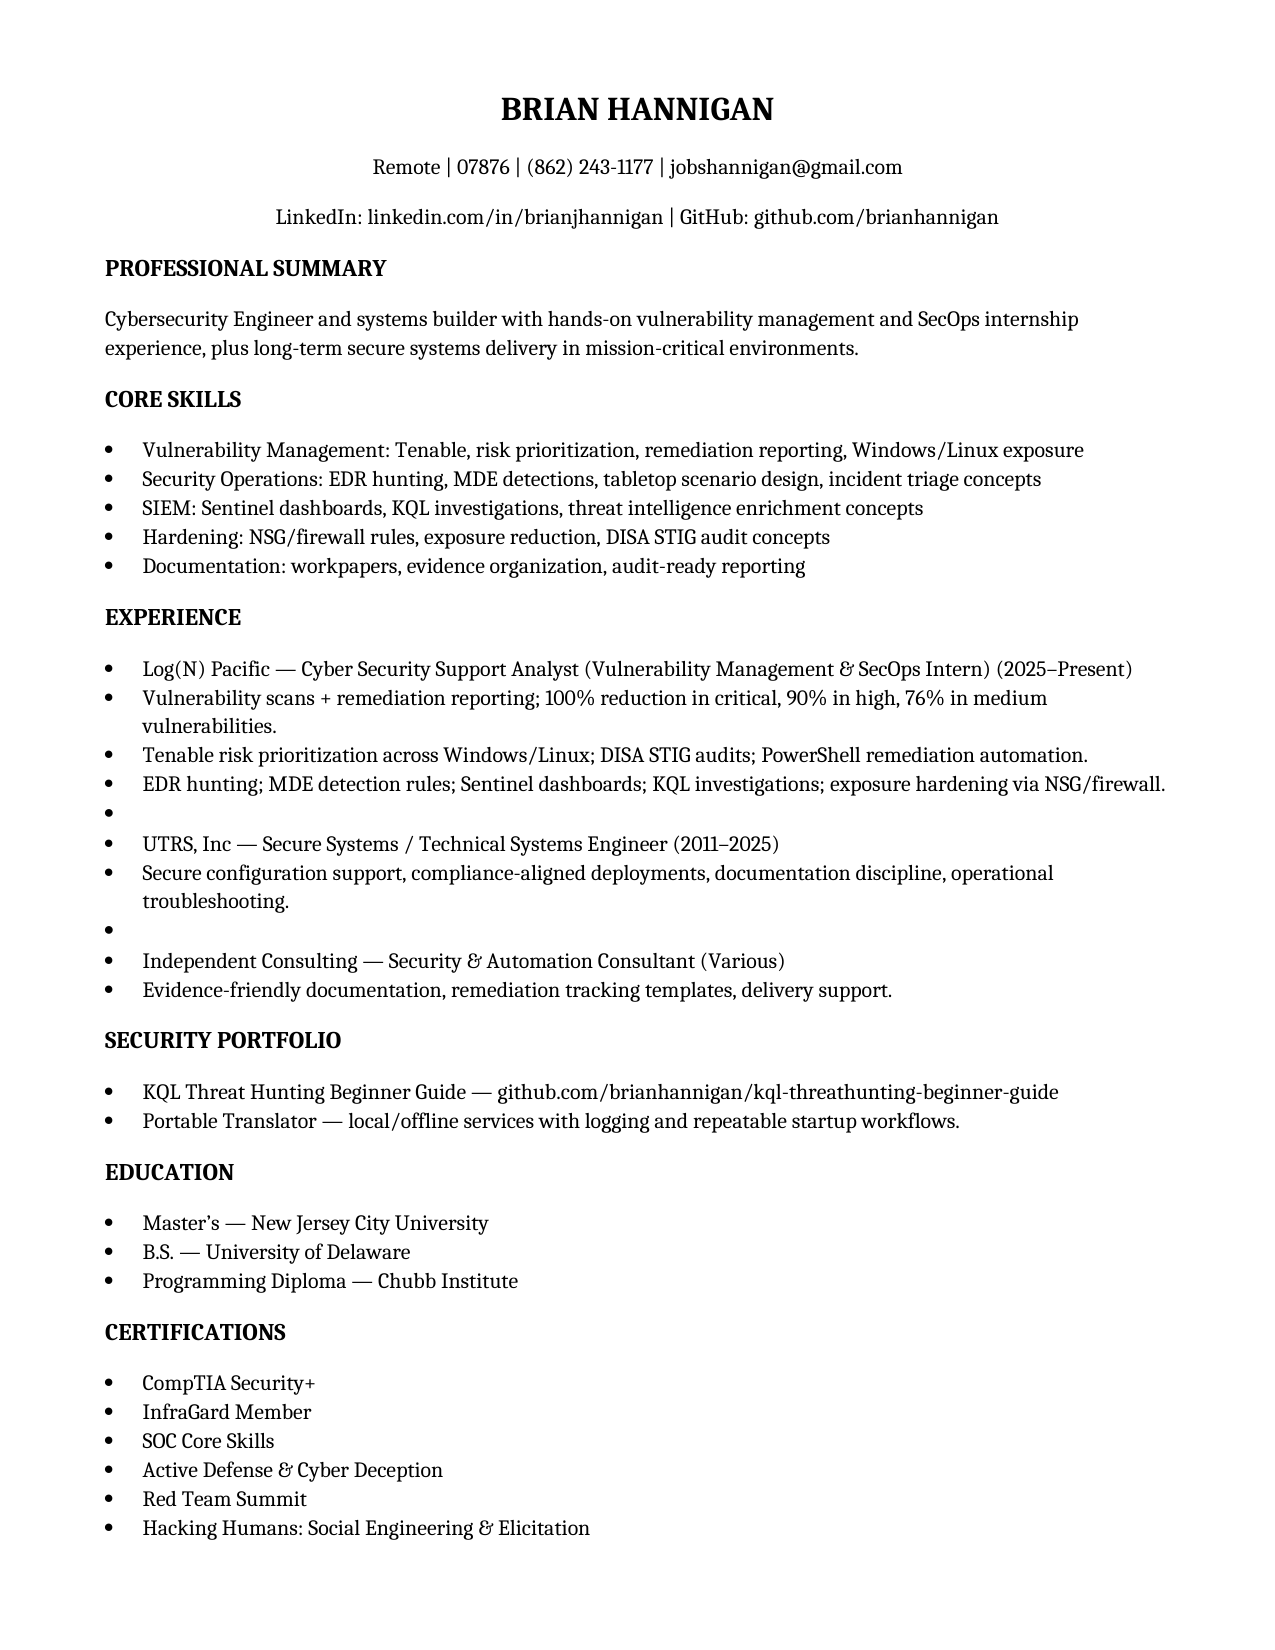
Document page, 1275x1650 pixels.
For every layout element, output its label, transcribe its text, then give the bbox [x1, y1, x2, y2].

list Documentation: workpapers, evidence organization, audit-ready reporting [105, 554, 1170, 579]
list Vulnerability scans + remediation reporting; 100% reduction in critical, 90% in high, 76% in medium vulnerabilities. [105, 685, 1170, 739]
list Hacking Humans: Social Engineering & Elicitation [105, 1516, 1170, 1541]
list UTRS, Inc — Secure Systems / Technical Systems Engineer (2011–2025) [105, 831, 1170, 857]
list Tenable risk prioritization across Windows/Linux; DISA STIG audits; PowerShell remediation automation. [105, 743, 1170, 768]
text CORE SKILLS [105, 386, 1170, 413]
list Master’s — New Jersey City University [105, 1211, 1170, 1236]
list Vulnerability Management: Tenable, risk prioritization, remediation reporting, Windows/Linux exposure [105, 438, 1170, 463]
list Secure configuration support, compliance-aligned deployments, documentation discipline, operational troubleshooting. [105, 860, 1170, 914]
list EDR hunting; MDE detection rules; Sentinel dashboards; KQL investigations; exposure hardening via NSG/firewall. [105, 772, 1170, 797]
list Log(N) Pacific — Cyber Security Support Analyst (Vulnerability Management & SecOps Intern) (2025–Present) [105, 656, 1170, 682]
text Remote | 07876 | (862) 243-1177 | jobshannigan@gmail.com [105, 155, 1170, 180]
list Programming Diploma — Chubb Institute [105, 1269, 1170, 1294]
list SOC Core Skills [105, 1429, 1170, 1454]
text Cybersecurity Engineer and systems builder with hands-on vulnerability management and SecOps internship experience, plus long-term secure systems delivery in mission-critical environments. [105, 307, 1170, 361]
text EDUCATION [105, 1158, 1170, 1186]
list Portable Translator — local/offline services with logging and repeatable startup workflows. [105, 1109, 1170, 1134]
text LinkedIn: linkedin.com/in/brianjhannigan | GitHub: github.com/brianhannigan [105, 205, 1170, 230]
list Red Team Summit [105, 1487, 1170, 1512]
list Security Operations: EDR hunting, MDE detections, tabletop scenario design, incident triage concepts [105, 467, 1170, 492]
list Active Defense & Cyber Deception [105, 1458, 1170, 1483]
list KQL Threat Hunting Beginner Guide — github.com/brianhannigan/kql-threathunting-beginner-guide [105, 1080, 1170, 1105]
list CompTIA Security+ [105, 1371, 1170, 1396]
text PROFESSIONAL SUMMARY [105, 254, 1170, 282]
list B.S. — University of Delaware [105, 1240, 1170, 1265]
list Hardening: NSG/firewall rules, exposure reduction, DISA STIG audit concepts [105, 525, 1170, 550]
text EXPERIENCE [105, 604, 1170, 631]
list Independent Consulting — Security & Automation Consultant (Various) [105, 948, 1170, 974]
text SECURITY PORTFOLIO [105, 1027, 1170, 1055]
text BRIAN HANNIGAN [105, 90, 1170, 128]
list InfraGard Member [105, 1400, 1170, 1425]
list SIEM: Sentinel dashboards, KQL investigations, threat intelligence enrichment concepts [105, 496, 1170, 521]
text CERTIFICATIONS [105, 1319, 1170, 1346]
list Evidence-friendly documentation, remediation tracking templates, delivery support. [105, 977, 1170, 1003]
